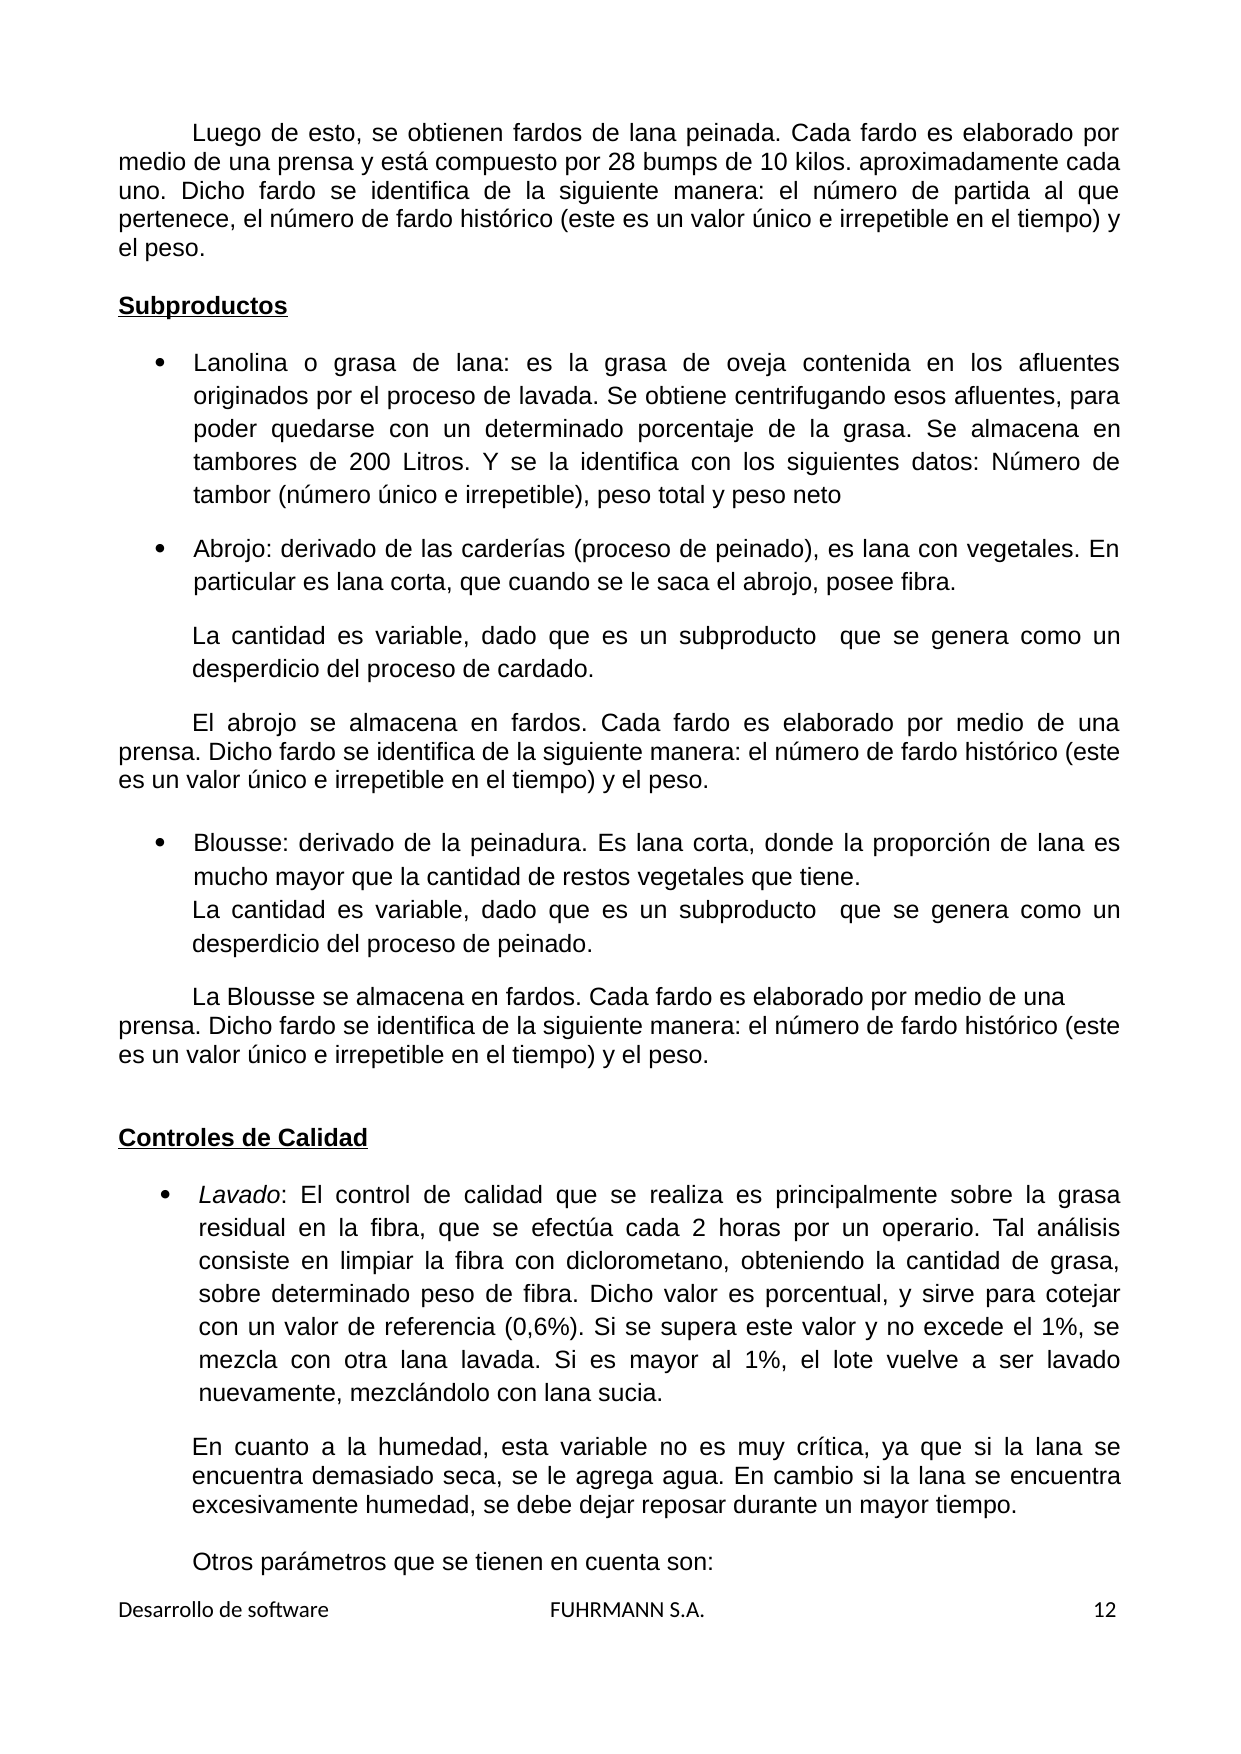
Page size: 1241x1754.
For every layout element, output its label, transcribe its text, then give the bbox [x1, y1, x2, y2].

list Lavado: El control de calidad que se realiza es principalmente sobre la grasa residual en la fibra, que se efectúa cada 2 horas por un operario. Tal análisis consiste en limpiar la fibra con diclorometano, obteniendo la cantidad de grasa, sobre determinado peso de fibra. Dicho valor es porcentual, y sirve para cotejar con un valor de referencia (0,6%). Si se supera este valor y no excede el 1%, se mezcla con otra lana lavada. Si es mayor al 1%, el lote vuelve a ser lavado nuevamente, mezclándolo con lana sucia. [161, 1180, 1122, 1407]
text Luego de esto, se obtienen fardos de lana peinada. Cada fardo es elaborado por medio de una prensa y está compuesto por 28 bumps de 10 kilos. aproximadamente cada uno. Dicho fardo se identifica de la siguiente manera: el número de partida al que pertenece, el número de fardo histórico (este es un valor único e irrepetible en el tiempo) y el peso. [118, 118, 1122, 262]
text En cuanto a la humedad, esta variable no es muy crítica, ya que si la lana se encuentra demasiado seca, se le agrega agua. En cambio si la lana se encuentra excesivamente humedad, se debe dejar reposar durante un mayor tiempo. [192, 1432, 1122, 1518]
text El abrojo se almacena en fardos. Cada fardo es elaborado por medio de una prensa. Dicho fardo se identifica de la siguiente manera: el número de fardo histórico (este es un valor único e irrepetible en el tiempo) y el peso. [118, 708, 1122, 794]
list Lanolina o grasa de lana: es la grasa de oveja contenida en los afluentes originados por el proceso de lavada. Se obtiene centrifugando esos afluentes, para poder quedarse con un determinado porcentaje de la grasa. Se almacena en tambores de 200 Litros. Y se la identifica con los siguientes datos: Número de tambor (número único e irrepetible), peso total y peso neto [156, 348, 1122, 509]
list La cantidad es variable, dado que es un subproducto que se genera como un desperdicio del proceso de peinado. [192, 896, 1122, 957]
list La cantidad es variable, dado que es un subproducto que se genera como un desperdicio del proceso de cardado. [192, 621, 1122, 683]
list Blousse: derivado de la peinadura. Es lana corta, donde la proporción de lana es mucho mayor que la cantidad de restos vegetales que tiene. [156, 828, 1122, 890]
text La Blousse se almacena en fardos. Cada fardo es elaborado por medio de una prensa. Dicho fardo se identifica de la siguiente manera: el número de fardo histórico (este es un valor único e irrepetible en el tiempo) y el peso. [118, 982, 1122, 1069]
list Abrojo: derivado de las carderías (proceso de peinado), es lana con vegetales. En particular es lana corta, que cuando se le saca el abrojo, posee fibra. [156, 534, 1122, 596]
text Otros parámetros que se tienen en cuenta son: [118, 1547, 1122, 1576]
text Controles de Calidad [118, 1122, 1122, 1151]
text Subproductos [118, 291, 1122, 319]
